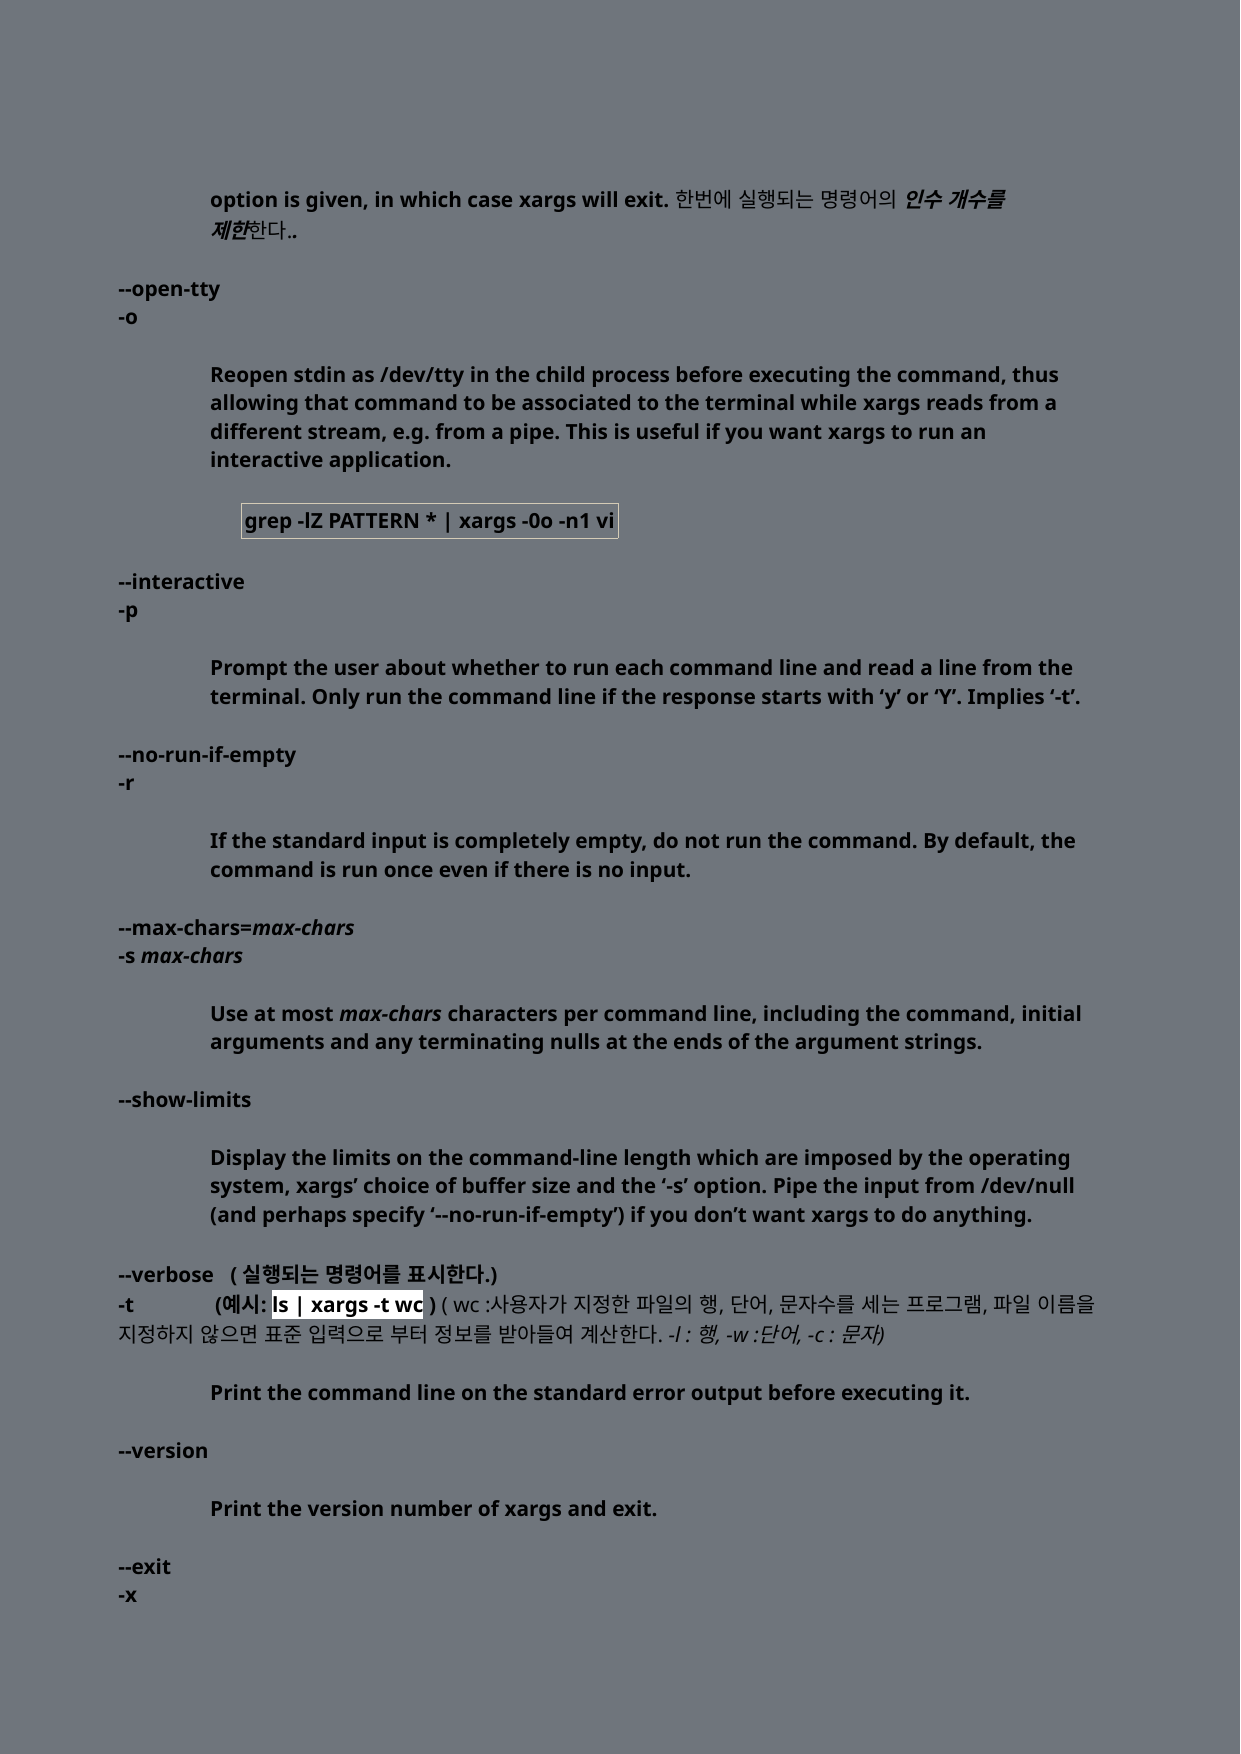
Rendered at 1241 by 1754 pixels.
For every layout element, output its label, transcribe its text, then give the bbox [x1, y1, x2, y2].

subtitle -p [118, 596, 1122, 624]
subtitle --verbose ( 실행되는 명령어를 표시한다.) [118, 1258, 1122, 1288]
list Prompt the user about whether to run each command line and read a line from the terminal. Only run the command line if the response starts with ‘y’ or ‘Y’. Implies ‘-t’. [210, 653, 1089, 710]
subtitle --version [118, 1436, 1122, 1465]
subtitle --show-limits [118, 1085, 1122, 1114]
subtitle --no-run-if-empty [118, 740, 1122, 768]
list Print the version number of xargs and exit. [210, 1494, 1089, 1523]
list Display the limits on the command-line length which are imposed by the operating system, xargs’ choice of buffer size and the ‘-s’ option. Pipe the input from /dev/null (and perhaps specify ‘--no-run-if-empty’) if you don’t want xargs to do anything. [210, 1143, 1089, 1228]
list Reopen stdin as /dev/tty in the child process before executing the command, thus allowing that command to be associated to the terminal while xargs reads from a different stream, e.g. from a pipe. This is useful if you want xargs to run an interactive application. [210, 360, 1089, 474]
list If the standard input is completely empty, do not run the command. By default, the command is run once even if there is no input. [210, 826, 1089, 883]
list Use at most max-chars characters per command line, including the command, initial arguments and any terminating nulls at the ends of the argument strings. [210, 999, 1089, 1056]
list option is given, in which case xargs will exit. 한번에 실행되는 명령어의 인수 개수를 제한한다.. [210, 183, 1089, 244]
text [619, 503, 1089, 538]
subtitle -t (예시: ls | xargs -t wc ) ( wc :사용자가 지정한 파일의 행, 단어, 문자수를 세는 프로그램, 파일 이름을 지정하지 않으면 표준 입력으로 부터 정보를 받아들여 계산한다. -l : 행, -w :단어, -c : 문자) [118, 1288, 1122, 1349]
subtitle --exit [118, 1552, 1122, 1581]
subtitle --max-chars=max-chars [118, 913, 1122, 941]
text grep -lZ PATTERN * | xargs -0o -n1 vi [242, 504, 618, 538]
list Print the command line on the standard error output before executing it. [210, 1378, 1089, 1407]
subtitle -s max-chars [118, 941, 1122, 969]
subtitle --interactive [118, 567, 1122, 596]
subtitle -x [118, 1581, 1122, 1609]
subtitle -o [118, 302, 1122, 331]
subtitle -r [118, 768, 1122, 797]
subtitle --open-tty [118, 274, 1122, 302]
